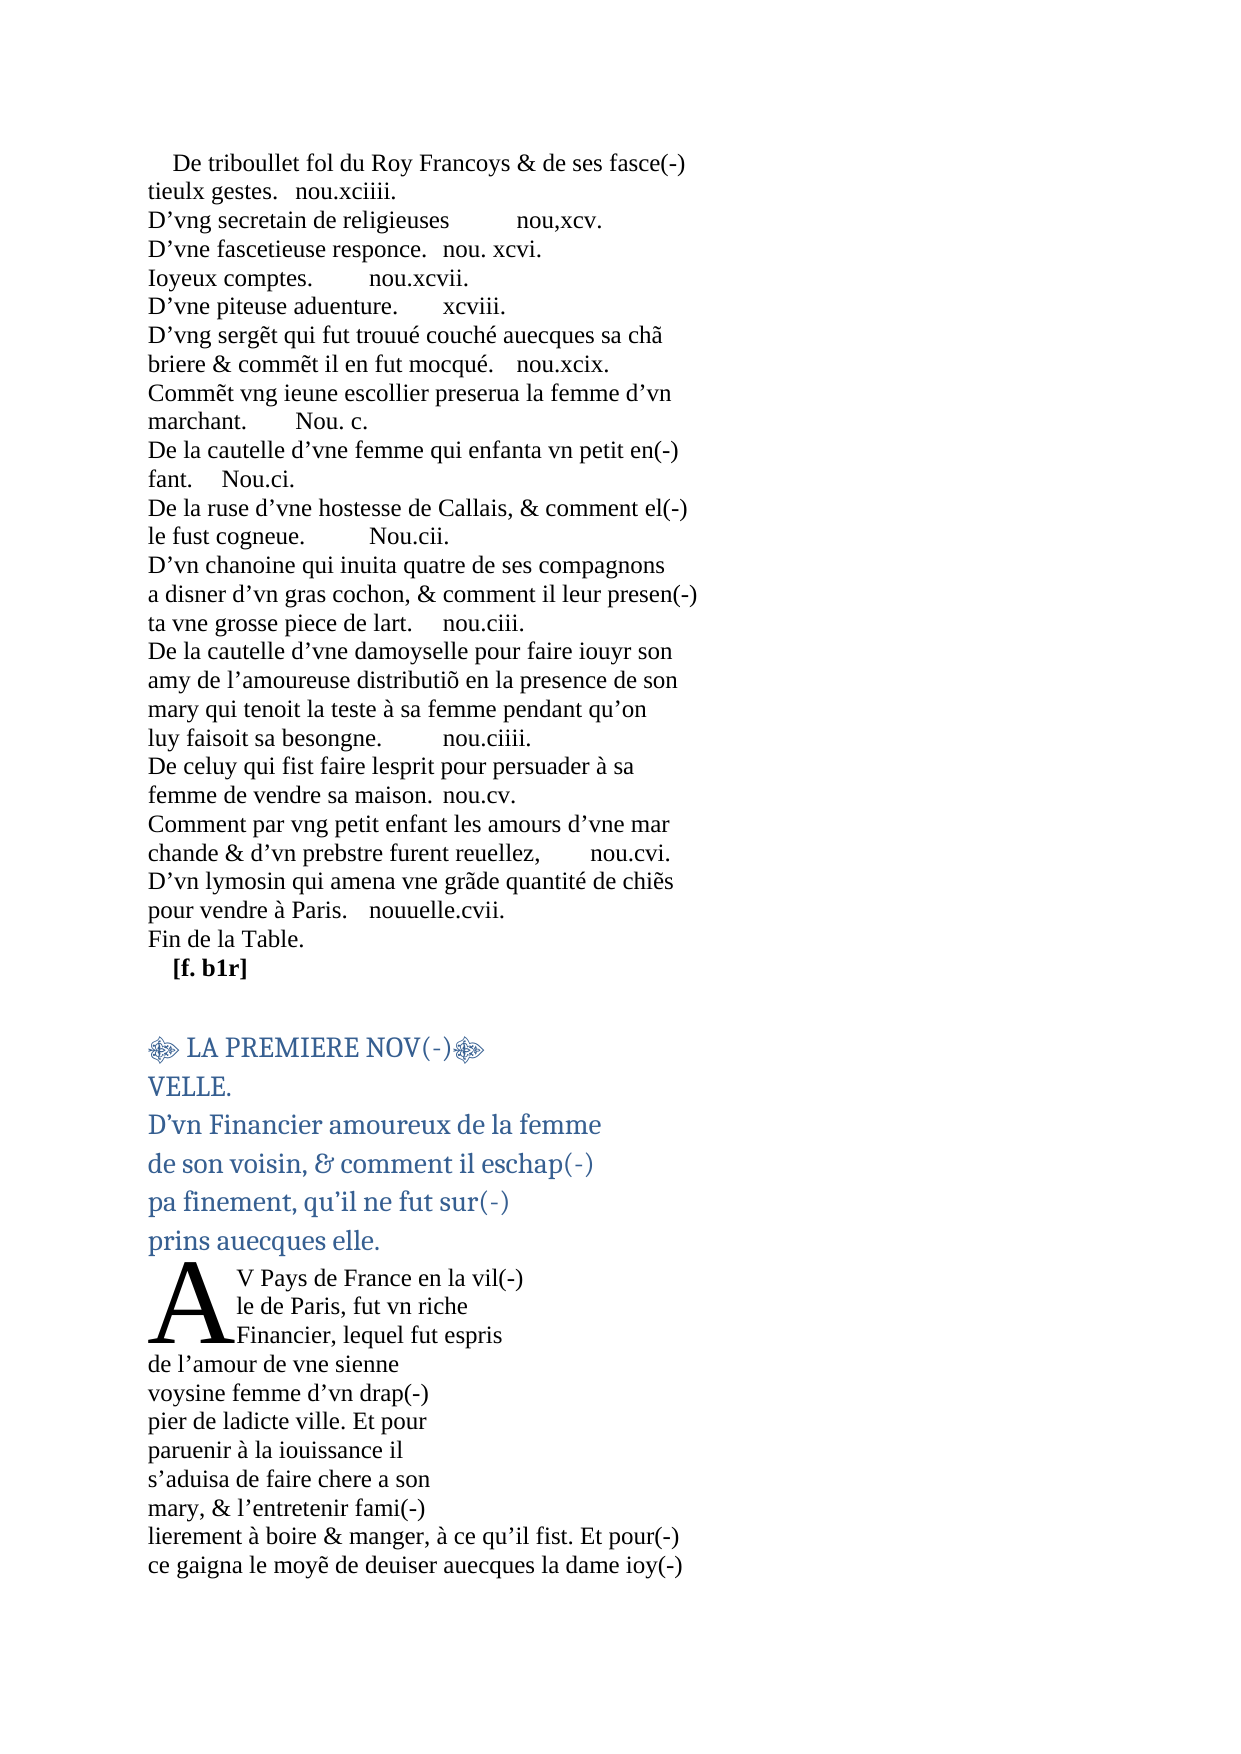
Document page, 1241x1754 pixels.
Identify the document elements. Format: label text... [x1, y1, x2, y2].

text AV Pays de France en la vil(-) le de Paris, fut vn riche Financier, lequel fut espris de l’amour de vne sienne voysine femme d’vn drap(-) pier de ladicte ville. Et pour paruenir à la iouissance il s’aduisa de faire chere a son mary, & l’entretenir fami(-) lierement à boire & manger, à ce qu’il fist. Et pour(-) ce gaigna le moyẽ de deuiser auecques la dame ioy(-) [148, 1263, 1093, 1579]
text [f. b1r] [148, 953, 1093, 981]
subtitle ❧ LA PREMIERE NOV(-)❧ VELLE. D’vn Financier amoureux de la femme de son voisin, & comment il eschap(-) pa finement, qu’il ne fut sur(-) prins auecques elle. [148, 1031, 1093, 1258]
text Fin de la Table. [148, 924, 1093, 953]
text De triboullet fol du Roy Francoys & de ses fasce(-) tieulx gestes. nou.xciiii. D’vng secretain de religieuses nou,xcv. D’vne fascetieuse responce. nou. xcvi. Ioyeux comptes. nou.xcvii. D’vne piteuse aduenture. xcviii. D’vng sergẽt qui fut trouué couché auecques sa chã briere & commẽt il en fut mocqué. nou.xcix. Commẽt vng ieune escollier preserua la femme d’vn marchant. Nou. c. De la cautelle d’vne femme qui enfanta vn petit en(-) fant. Nou.ci. De la ruse d’vne hostesse de Callais, & comment el(-) le fust cogneue. Nou.cii. D’vn chanoine qui inuita quatre de ses compagnons a disner d’vn gras cochon, & comment il leur presen(-) ta vne grosse piece de lart. nou.ciii. De la cautelle d’vne damoyselle pour faire iouyr son amy de l’amoureuse distributiõ en la presence de son mary qui tenoit la teste à sa femme pendant qu’on luy faisoit sa besongne. nou.ciiii. De celuy qui fist faire lesprit pour persuader à sa femme de vendre sa maison. nou.cv. Comment par vng petit enfant les amours d’vne mar chande & d’vn prebstre furent reuellez, nou.cvi. D’vn lymosin qui amena vne grãde quantité de chiẽs pour vendre à Paris. nouuelle.cvii. [148, 148, 1093, 924]
